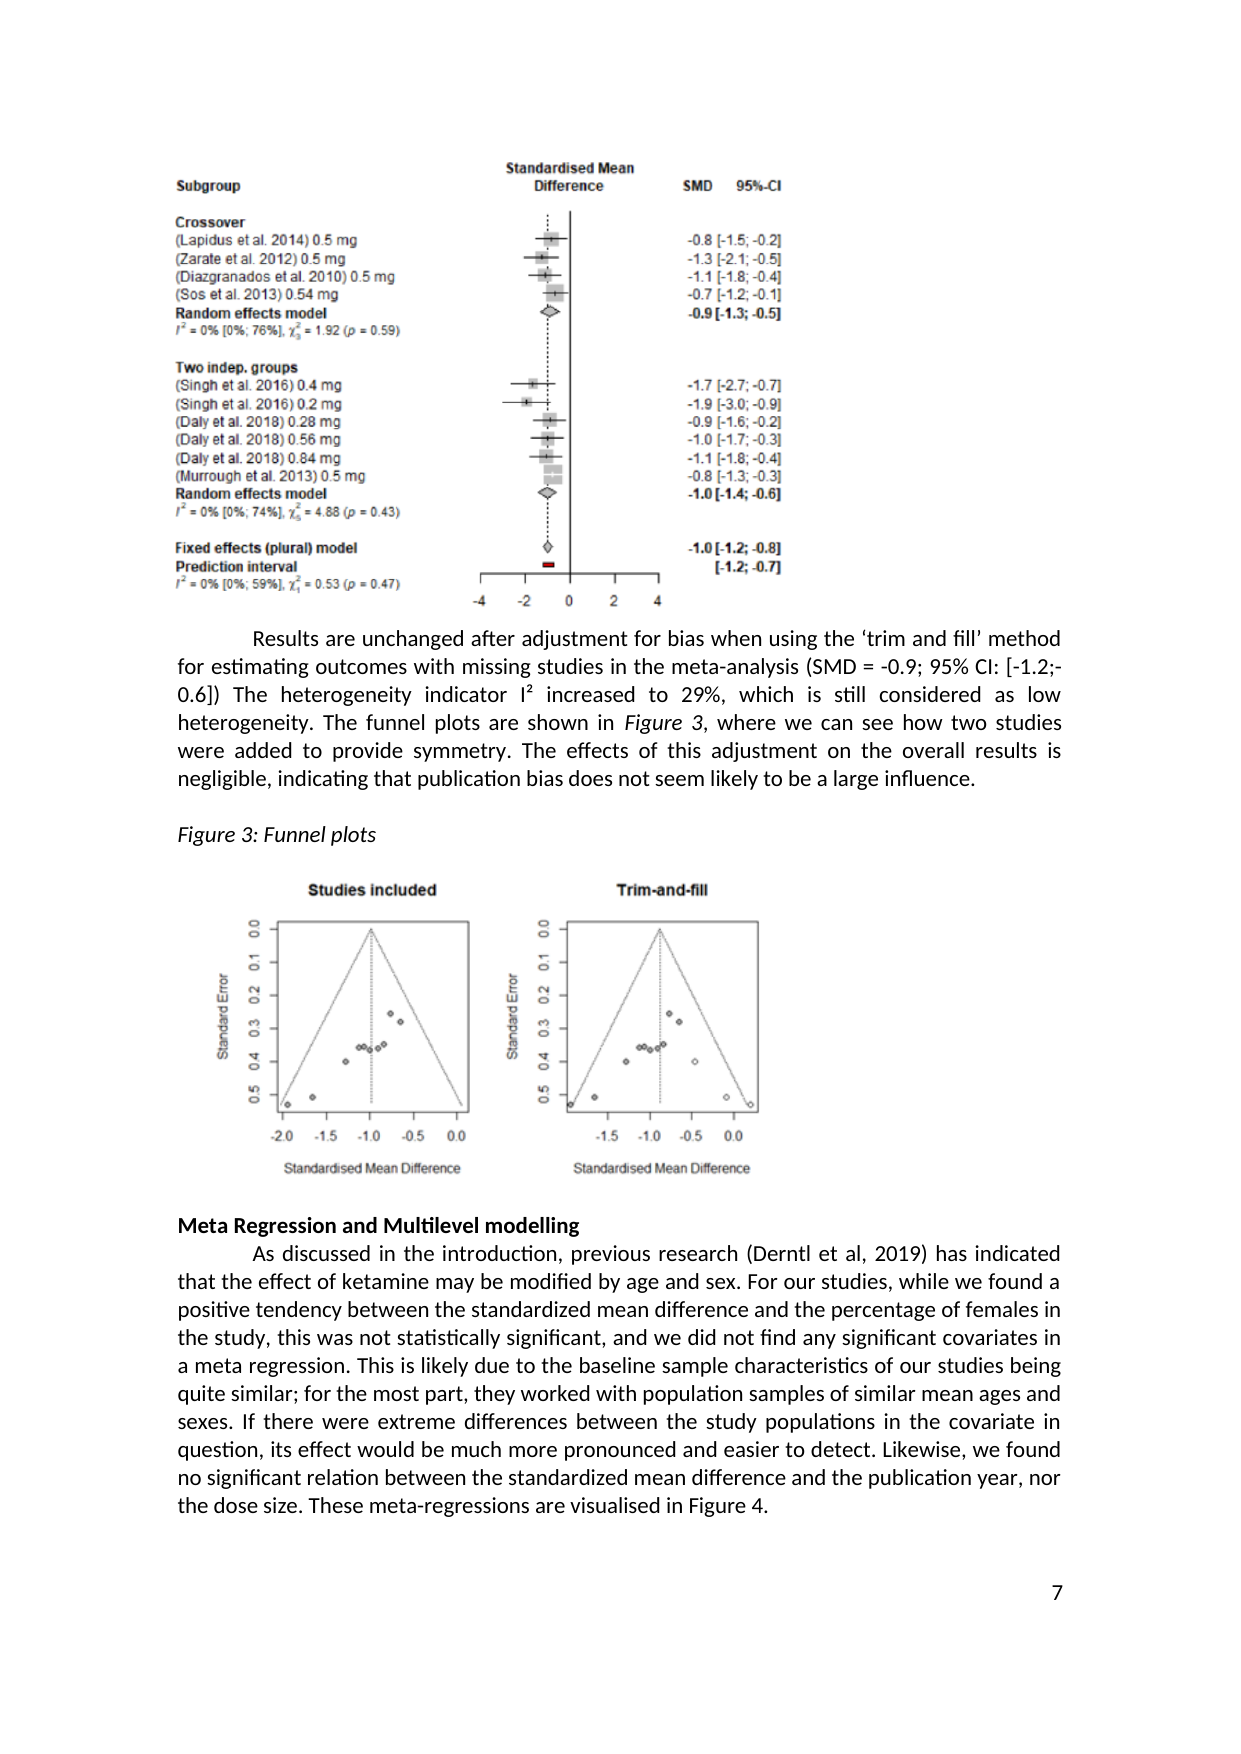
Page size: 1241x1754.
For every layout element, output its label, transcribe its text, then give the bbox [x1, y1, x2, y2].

text Figure 3: Funnel plots [177, 820, 1063, 848]
text Results are unchanged after adjustment for bias when using the ‘trim and fill’ method for estimating outcomes with missing studies in the meta-analysis (SMD = -0.9; 95% CI: [-1.2;-0.6]) The heterogeneity indicator I² increased to 29%, which is still considered as low heterogeneity. The funnel plots are shown in Figure 3, where we can see how two studies were added to provide symmetry. The effects of this adjustment on the overall results is negligible, indicating that publication bias does not seem likely to be a large influence. [177, 624, 1063, 792]
picture [166, 153, 796, 616]
picture [214, 868, 765, 1184]
text Meta Regression and Multilevel modelling [177, 1211, 1063, 1239]
text As discussed in the introduction, previous research (Derntl et al, 2019) has indicated that the effect of ketamine may be modified by age and sex. For our studies, while we found a positive tendency between the standardized mean difference and the percentage of females in the study, this was not statistically significant, and we did not find any significant covariates in a meta regression. This is likely due to the baseline sample characteristics of our studies being quite similar; for the most part, they worked with population samples of similar mean ages and sexes. If there were extreme differences between the study populations in the covariate in question, its effect would be much more pronounced and easier to detect. Likewise, we found no significant relation between the standardized mean difference and the publication year, nor the dose size. These meta-regressions are visualised in Figure 4. [177, 1239, 1063, 1519]
